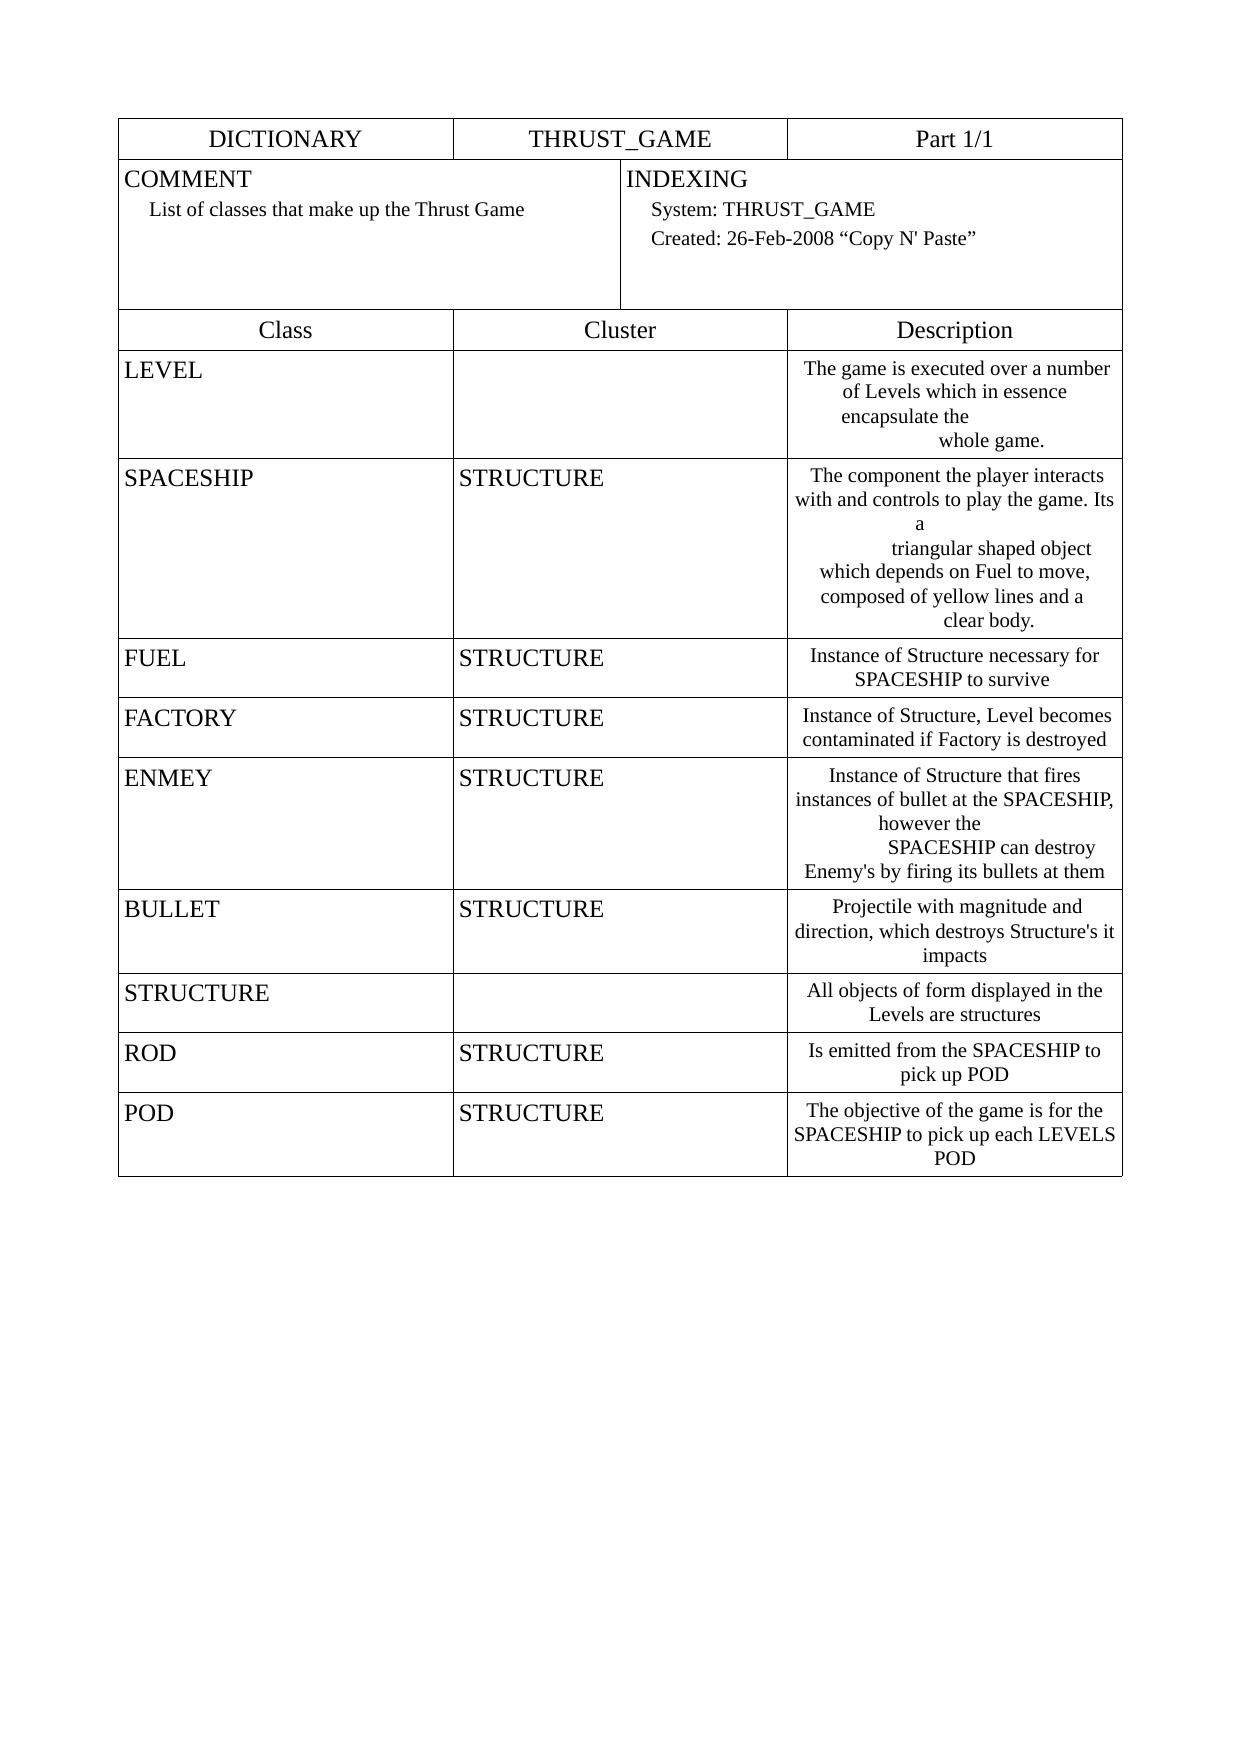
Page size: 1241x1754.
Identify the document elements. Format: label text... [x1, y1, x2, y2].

table_cell FACTORY [119, 698, 453, 757]
table_cell The component the player interacts with and controls to play the game. Its a triangular shaped object which depends on Fuel to move, composed of yellow lines and a clear body. [788, 459, 1122, 637]
table_header Description [788, 310, 1122, 349]
table_cell LEVEL [119, 351, 453, 457]
table_cell SPACESHIP [119, 459, 453, 637]
table_cell BULLET [119, 890, 453, 972]
table_cell STRUCTURE [454, 890, 787, 972]
table_header Class [119, 310, 453, 349]
table_cell STRUCTURE [454, 459, 787, 637]
table_cell STRUCTURE [119, 974, 453, 1032]
table_cell [454, 351, 787, 457]
table_cell Instance of Structure that fires instances of bullet at the SPACESHIP, however the SPACESHIP can destroy Enemy's by firing its bullets at them [788, 758, 1122, 889]
table_cell ROD [119, 1033, 453, 1092]
table_cell The objective of the game is for the SPACESHIP to pick up each LEVELS POD [788, 1093, 1122, 1176]
table_cell Instance of Structure, Level becomes contaminated if Factory is destroyed [788, 698, 1122, 757]
table_cell FUEL [119, 639, 453, 697]
table_cell STRUCTURE [454, 698, 787, 757]
table_header INDEXING System: THRUST_GAME Created: 26-Feb-2008 “Copy N' Paste” [621, 160, 1122, 309]
table_cell POD [119, 1093, 453, 1176]
table_cell Is emitted from the SPACESHIP to pick up POD [788, 1033, 1122, 1092]
table_header Cluster [454, 310, 787, 349]
table_cell STRUCTURE [454, 758, 787, 889]
table_cell STRUCTURE [454, 639, 787, 697]
table_cell [454, 974, 787, 1032]
table_cell Projectile with magnitude and direction, which destroys Structure's it impacts [788, 890, 1122, 972]
table_header COMMENT List of classes that make up the Thrust Game [119, 160, 620, 309]
table_cell The game is executed over a number of Levels which in essence encapsulate the whole game. [788, 351, 1122, 457]
table_header DICTIONARY [119, 119, 453, 158]
table_cell Instance of Structure necessary for SPACESHIP to survive [788, 639, 1122, 697]
table_cell STRUCTURE [454, 1033, 787, 1092]
table_header THRUST_GAME [454, 119, 787, 158]
table_header Part 1/1 [788, 119, 1122, 158]
table_cell ENMEY [119, 758, 453, 889]
table_cell All objects of form displayed in the Levels are structures [788, 974, 1122, 1032]
table_cell STRUCTURE [454, 1093, 787, 1176]
